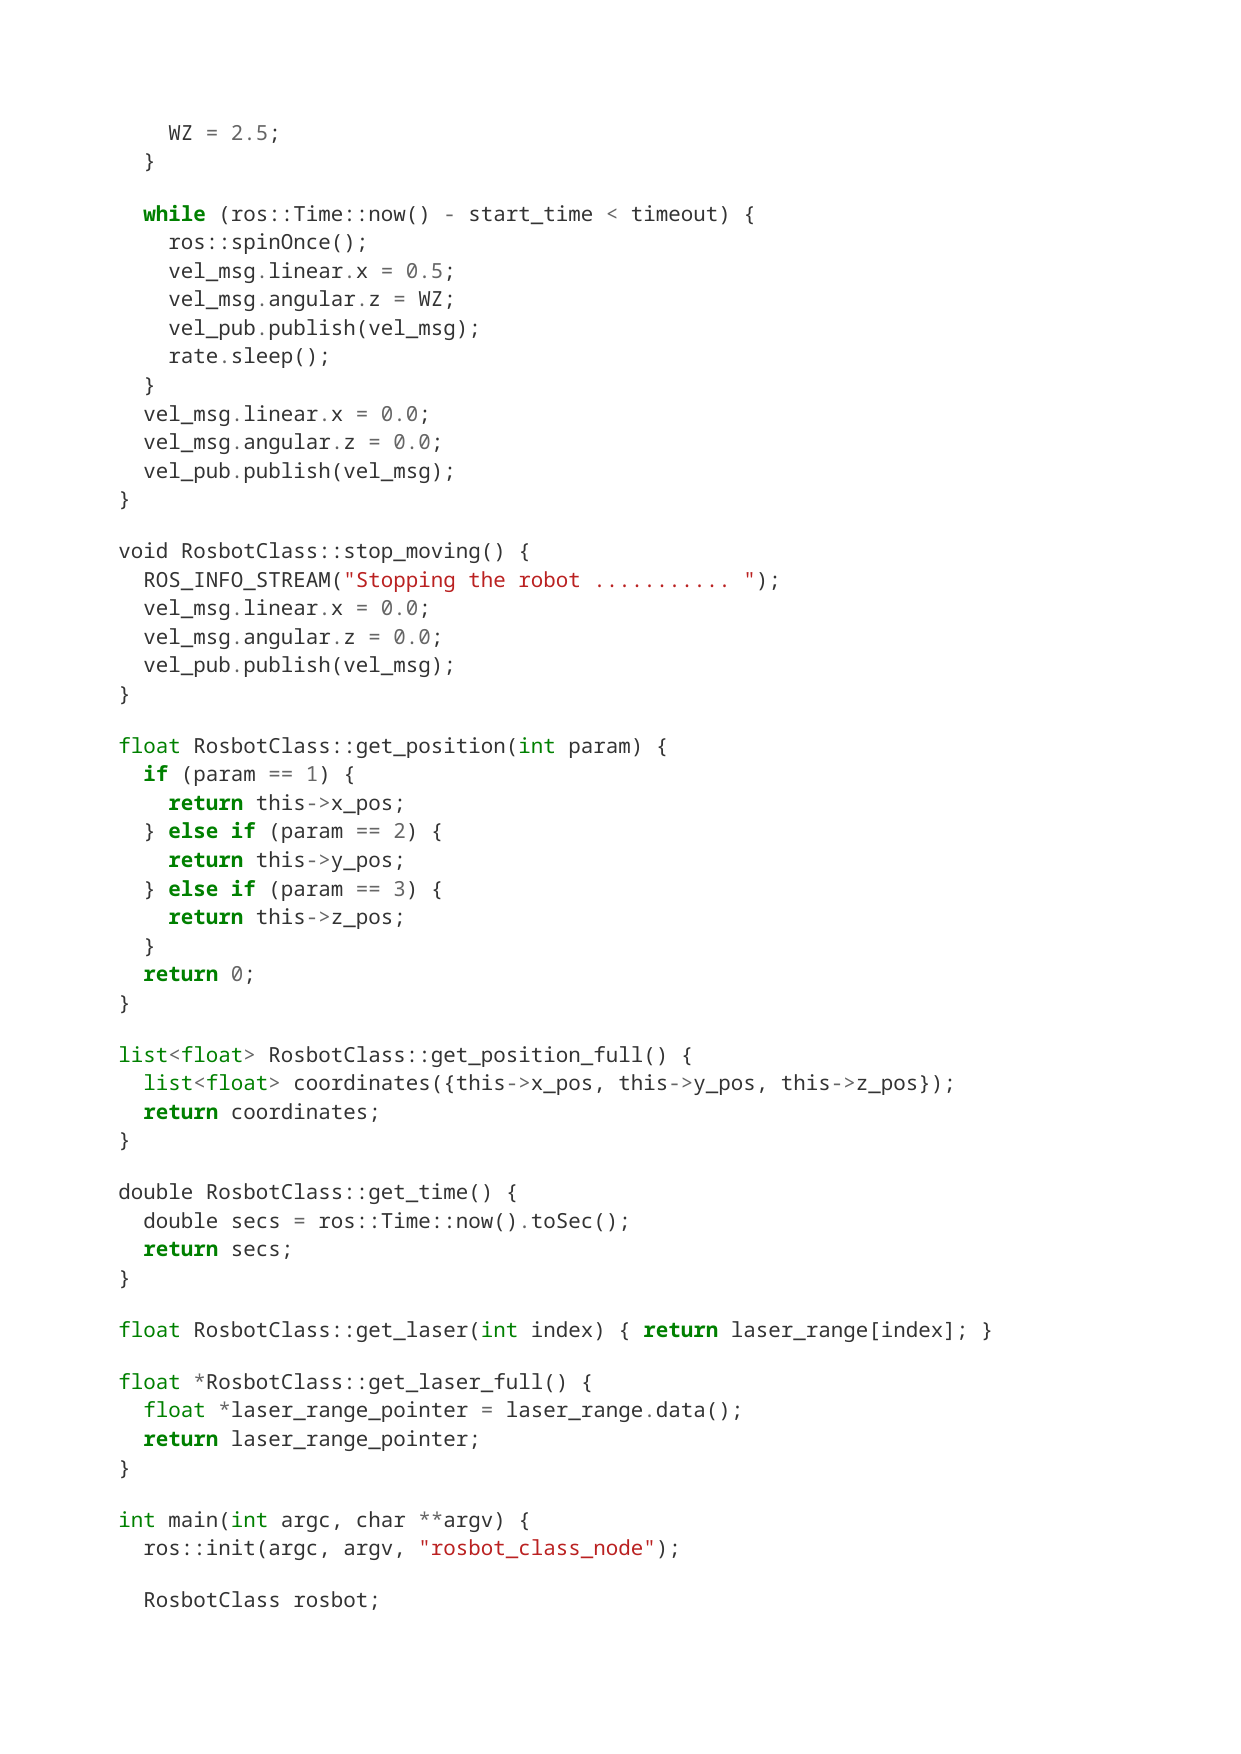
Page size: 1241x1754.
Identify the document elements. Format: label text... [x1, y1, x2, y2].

text vel_msg.linear.x = 0.0; [118, 399, 1122, 427]
text double RosbotClass::get_time() { [118, 1177, 1122, 1206]
text } else if (param == 2) { [118, 817, 1122, 845]
text return secs; [118, 1234, 1122, 1263]
text RosbotClass rosbot; [118, 1585, 1122, 1614]
text return coordinates; [118, 1097, 1122, 1125]
text } [118, 147, 1122, 175]
text vel_msg.linear.x = 0.0; [118, 593, 1122, 622]
text vel_pub.publish(vel_msg); [118, 456, 1122, 484]
text int main(int argc, char **argv) { [118, 1505, 1122, 1533]
text return this->x_pos; [118, 788, 1122, 817]
text float *RosbotClass::get_laser_full() { [118, 1367, 1122, 1396]
text } [118, 1263, 1122, 1291]
text ros::spinOnce(); [118, 227, 1122, 256]
text } [118, 988, 1122, 1016]
text } [118, 484, 1122, 513]
text float RosbotClass::get_position(int param) { [118, 731, 1122, 759]
text vel_msg.angular.z = 0.0; [118, 427, 1122, 456]
text } [118, 931, 1122, 959]
text } [118, 1125, 1122, 1154]
text ROS_INFO_STREAM("Stopping the robot ........... "); [118, 565, 1122, 593]
text return laser_range_pointer; [118, 1424, 1122, 1453]
text double secs = ros::Time::now().toSec(); [118, 1206, 1122, 1234]
text list<float> coordinates({this->x_pos, this->y_pos, this->z_pos}); [118, 1068, 1122, 1097]
text float *laser_range_pointer = laser_range.data(); [118, 1396, 1122, 1424]
text } [118, 1453, 1122, 1481]
text vel_pub.publish(vel_msg); [118, 313, 1122, 342]
text } [118, 679, 1122, 707]
text } [118, 370, 1122, 399]
text ros::init(argc, argv, "rosbot_class_node"); [118, 1533, 1122, 1562]
text vel_pub.publish(vel_msg); [118, 650, 1122, 679]
text vel_msg.linear.x = 0.5; [118, 256, 1122, 284]
text list<float> RosbotClass::get_position_full() { [118, 1040, 1122, 1068]
text if (param == 1) { [118, 759, 1122, 788]
text void RosbotClass::stop_moving() { [118, 536, 1122, 565]
text rate.sleep(); [118, 342, 1122, 370]
text return this->z_pos; [118, 902, 1122, 931]
text return this->y_pos; [118, 845, 1122, 874]
text float RosbotClass::get_laser(int index) { return laser_range[index]; } [118, 1315, 1122, 1343]
text vel_msg.angular.z = 0.0; [118, 622, 1122, 650]
text vel_msg.angular.z = WZ; [118, 284, 1122, 313]
text return 0; [118, 959, 1122, 988]
text } else if (param == 3) { [118, 874, 1122, 902]
text WZ = 2.5; [118, 118, 1122, 147]
text while (ros::Time::now() - start_time < timeout) { [118, 199, 1122, 227]
